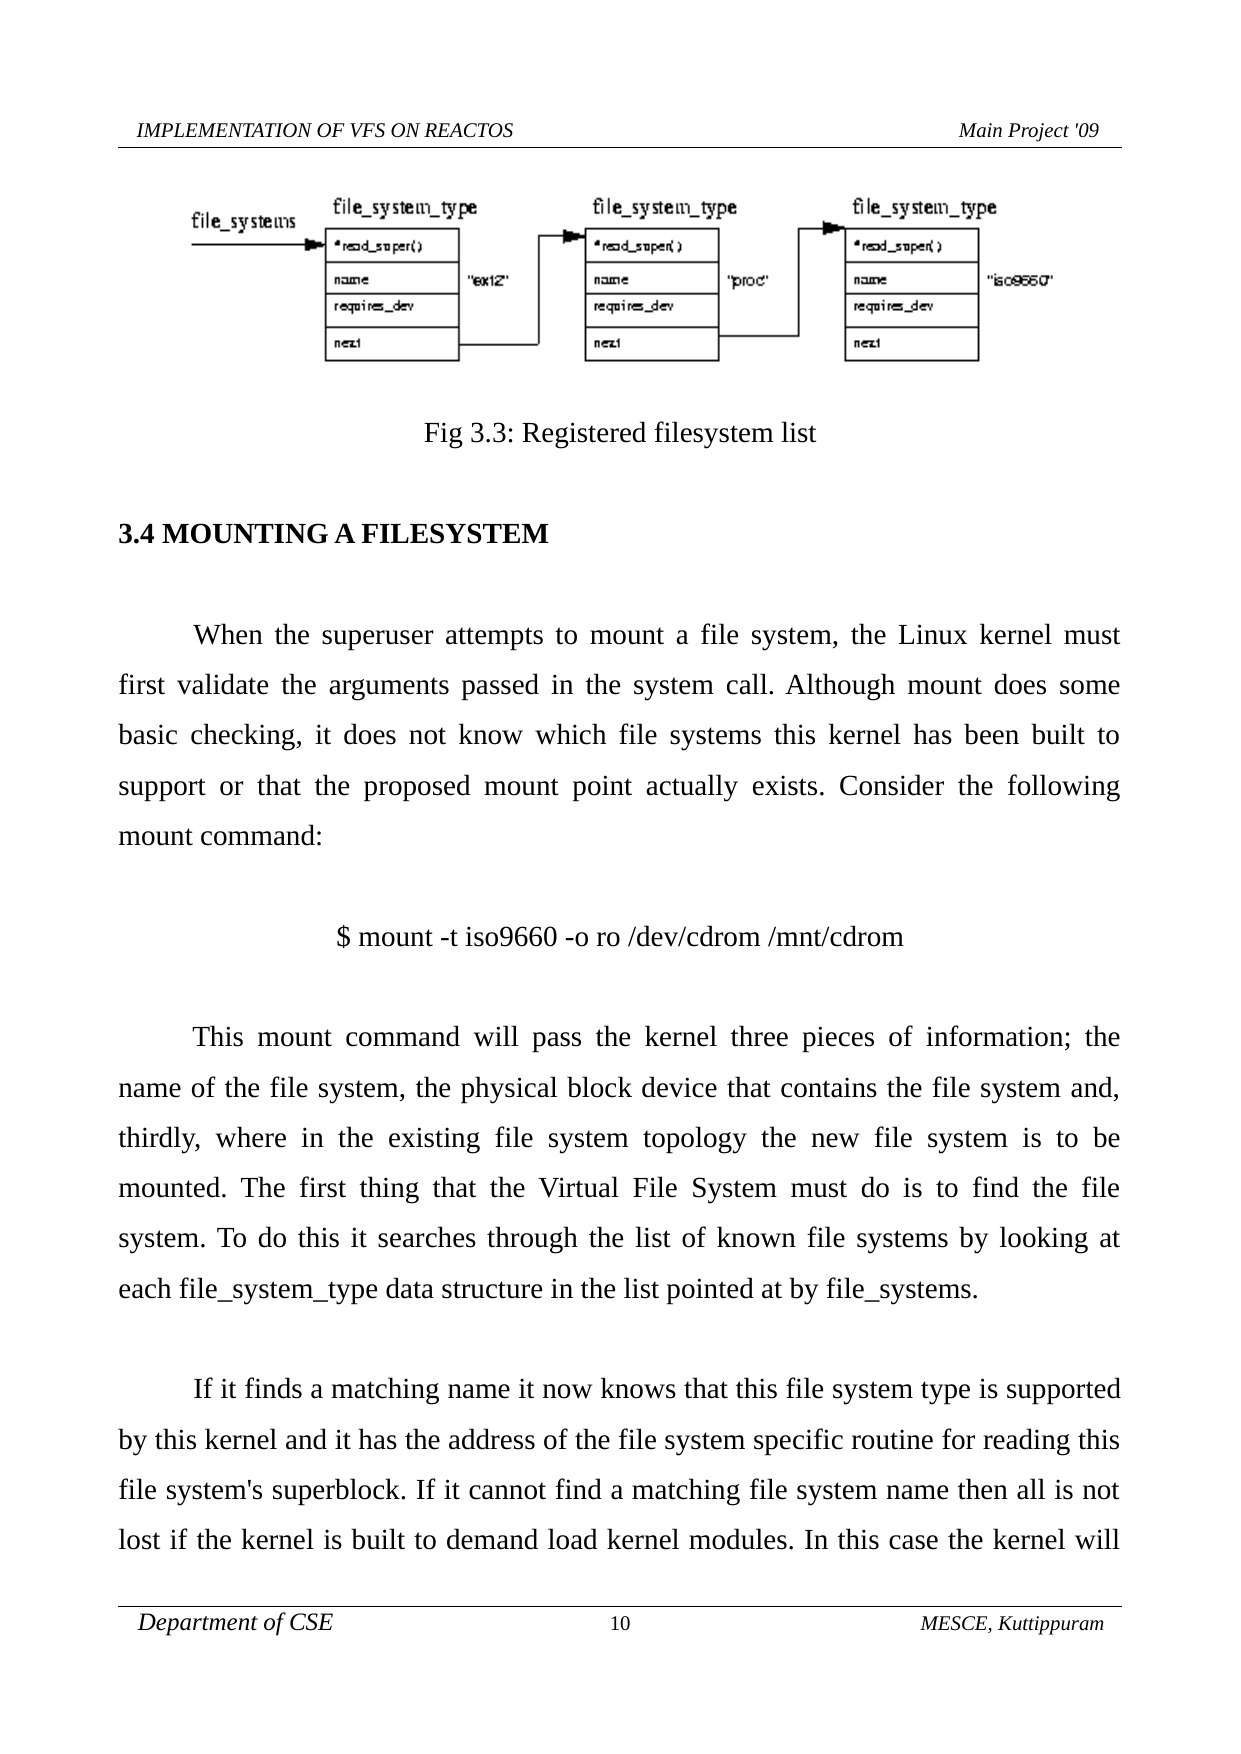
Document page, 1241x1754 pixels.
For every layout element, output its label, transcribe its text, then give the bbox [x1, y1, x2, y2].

text 3.4 MOUNTING A FILESYSTEM [118, 516, 1122, 550]
text This mount command will pass the kernel three pieces of information; the name of the file system, the physical block device that contains the file system and, thirdly, where in the existing file system topology the new file system is to be mounted. The first thing that the Virtual File System must do is to find the file system. To do this it searches through the list of known file systems by looking at each file_system_type data structure in the list pointed at by file_systems. [118, 1019, 1122, 1304]
text Fig 3.3: Registered filesystem list [118, 416, 1122, 449]
text $ mount -t iso9660 -o ro /dev/cdrom /mnt/cdrom [118, 919, 1122, 952]
text When the superuser attempts to mount a file system, the Linux kernel must first validate the arguments passed in the system call. Although mount does some basic checking, it does not know which file systems this kernel has been built to support or that the proposed mount point actually exists. Consider the following mount command: [118, 617, 1122, 852]
text If it finds a matching name it now knows that this file system type is supported by this kernel and it has the address of the file system specific routine for reading this file system's superblock. If it cannot find a matching file system name then all is not lost if the kernel is built to demand load kernel modules. In this case the kernel will [118, 1372, 1122, 1556]
picture [182, 186, 1058, 390]
